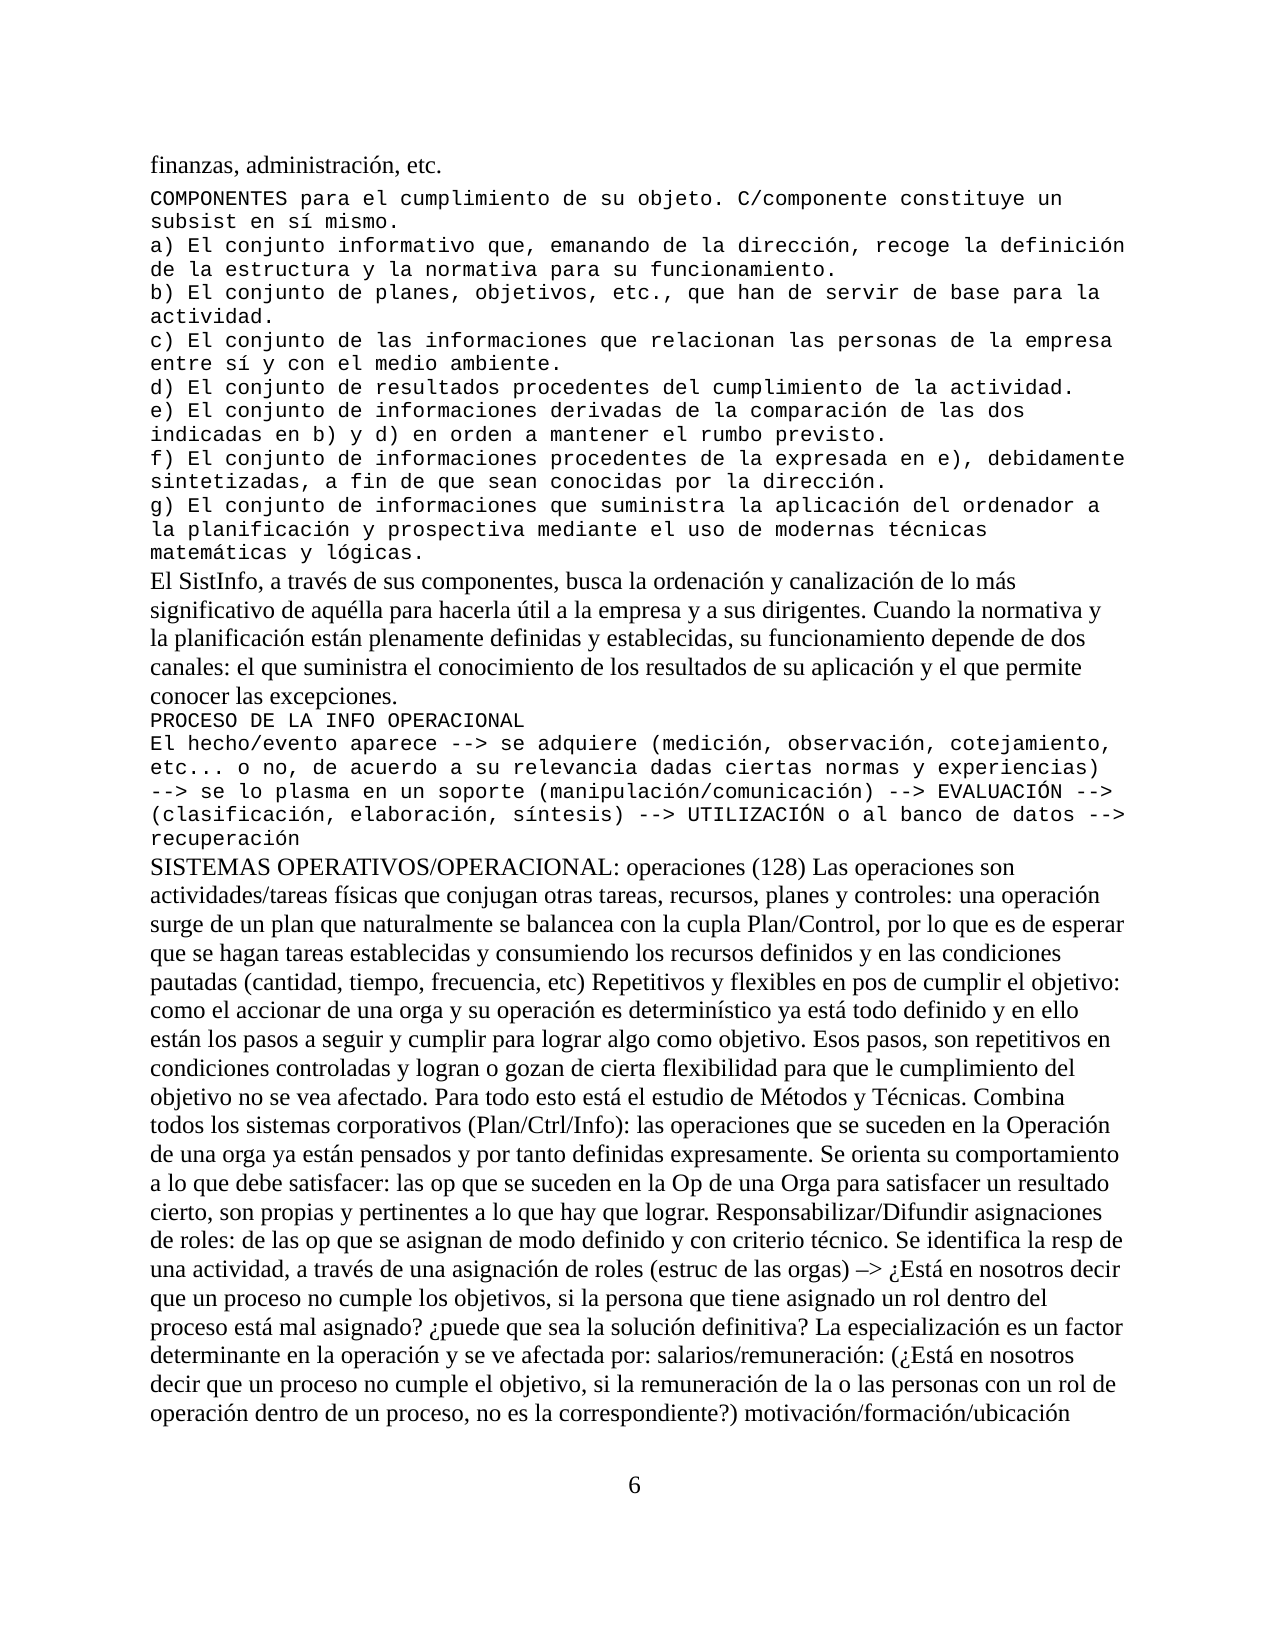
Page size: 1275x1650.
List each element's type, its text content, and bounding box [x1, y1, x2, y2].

text b) El conjunto de planes, objetivos, etc., que han de servir de base para la actividad. [150, 282, 1125, 329]
text finanzas, administración, etc. [150, 150, 1125, 179]
text d) El conjunto de resultados procedentes del cumplimiento de la actividad. [150, 377, 1125, 401]
text SISTEMAS OPERATIVOS/OPERACIONAL: operaciones (128) Las operaciones son actividades/tareas físicas que conjugan otras tareas, recursos, planes y controles: una operación surge de un plan que naturalmente se balancea con la cupla Plan/Control, por lo que es de esperar que se hagan tareas establecidas y consumiendo los recursos definidos y en las condiciones pautadas (cantidad, tiempo, frecuencia, etc) Repetitivos y flexibles en pos de cumplir el objetivo: como el accionar de una orga y su operación es determinístico ya está todo definido y en ello están los pasos a seguir y cumplir para lograr algo como objetivo. Esos pasos, son repetitivos en condiciones controladas y logran o gozan de cierta flexibilidad para que le cumplimiento del objetivo no se vea afectado. Para todo esto está el estudio de Métodos y Técnicas. Combina todos los sistemas corporativos (Plan/Ctrl/Info): las operaciones que se suceden en la Operación de una orga ya están pensados y por tanto definidas expresamente. Se orienta su comportamiento a lo que debe satisfacer: las op que se suceden en la Op de una Orga para satisfacer un resultado cierto, son propias y pertinentes a lo que hay que lograr. Responsabilizar/Difundir asignaciones de roles: de las op que se asignan de modo definido y con criterio técnico. Se identifica la resp de una actividad, a través de una asignación de roles (estruc de las orgas) –> ¿Está en nosotros decir que un proceso no cumple los objetivos, si la persona que tiene asignado un rol dentro del proceso está mal asignado? ¿puede que sea la solución definitiva? La especialización es un factor determinante en la operación y se ve afectada por: salarios/remuneración: (¿Está en nosotros decir que un proceso no cumple el objetivo, si la remuneración de la o las personas con un rol de operación dentro de un proceso, no es la correspondiente?) motivación/formación/ubicación [150, 852, 1125, 1427]
text a) El conjunto informativo que, emanando de la dirección, recoge la definición de la estructura y la normativa para su funcionamiento. [150, 235, 1125, 282]
text e) El conjunto de informaciones derivadas de la comparación de las dos indicadas en b) y d) en orden a mantener el rumbo previsto. [150, 401, 1125, 448]
text f) El conjunto de informaciones procedentes de la expresada en e), debidamente sintetizadas, a fin de que sean conocidas por la dirección. [150, 448, 1125, 495]
text c) El conjunto de las informaciones que relacionan las personas de la empresa entre sí y con el medio ambiente. [150, 329, 1125, 377]
text El SistInfo, a través de sus componentes, busca la ordenación y canalización de lo más significativo de aquélla para hacerla útil a la empresa y a sus dirigentes. Cuando la normativa y la planificación están plenamente definidas y establecidas, su funcionamiento depende de dos canales: el que suministra el conocimiento de los resultados de su aplicación y el que permite conocer las excepciones. [150, 566, 1125, 710]
text g) El conjunto de informaciones que suministra la aplicación del ordenador a la planificación y prospectiva mediante el uso de modernas técnicas matemáticas y lógicas. [150, 495, 1125, 566]
text COMPONENTES para el cumplimiento de su objeto. C/componente constituye un subsist en sí mismo. [150, 188, 1125, 235]
text PROCESO DE LA INFO OPERACIONAL [150, 710, 1125, 733]
text El hecho/evento aparece --> se adquiere (medición, observación, cotejamiento, etc... o no, de acuerdo a su relevancia dadas ciertas normas y experiencias) --> se lo plasma en un soporte (manipulación/comunicación) --> EVALUACIÓN --> (clasificación, elaboración, síntesis) --> UTILIZACIÓN o al banco de datos --> recuperación [150, 733, 1125, 852]
